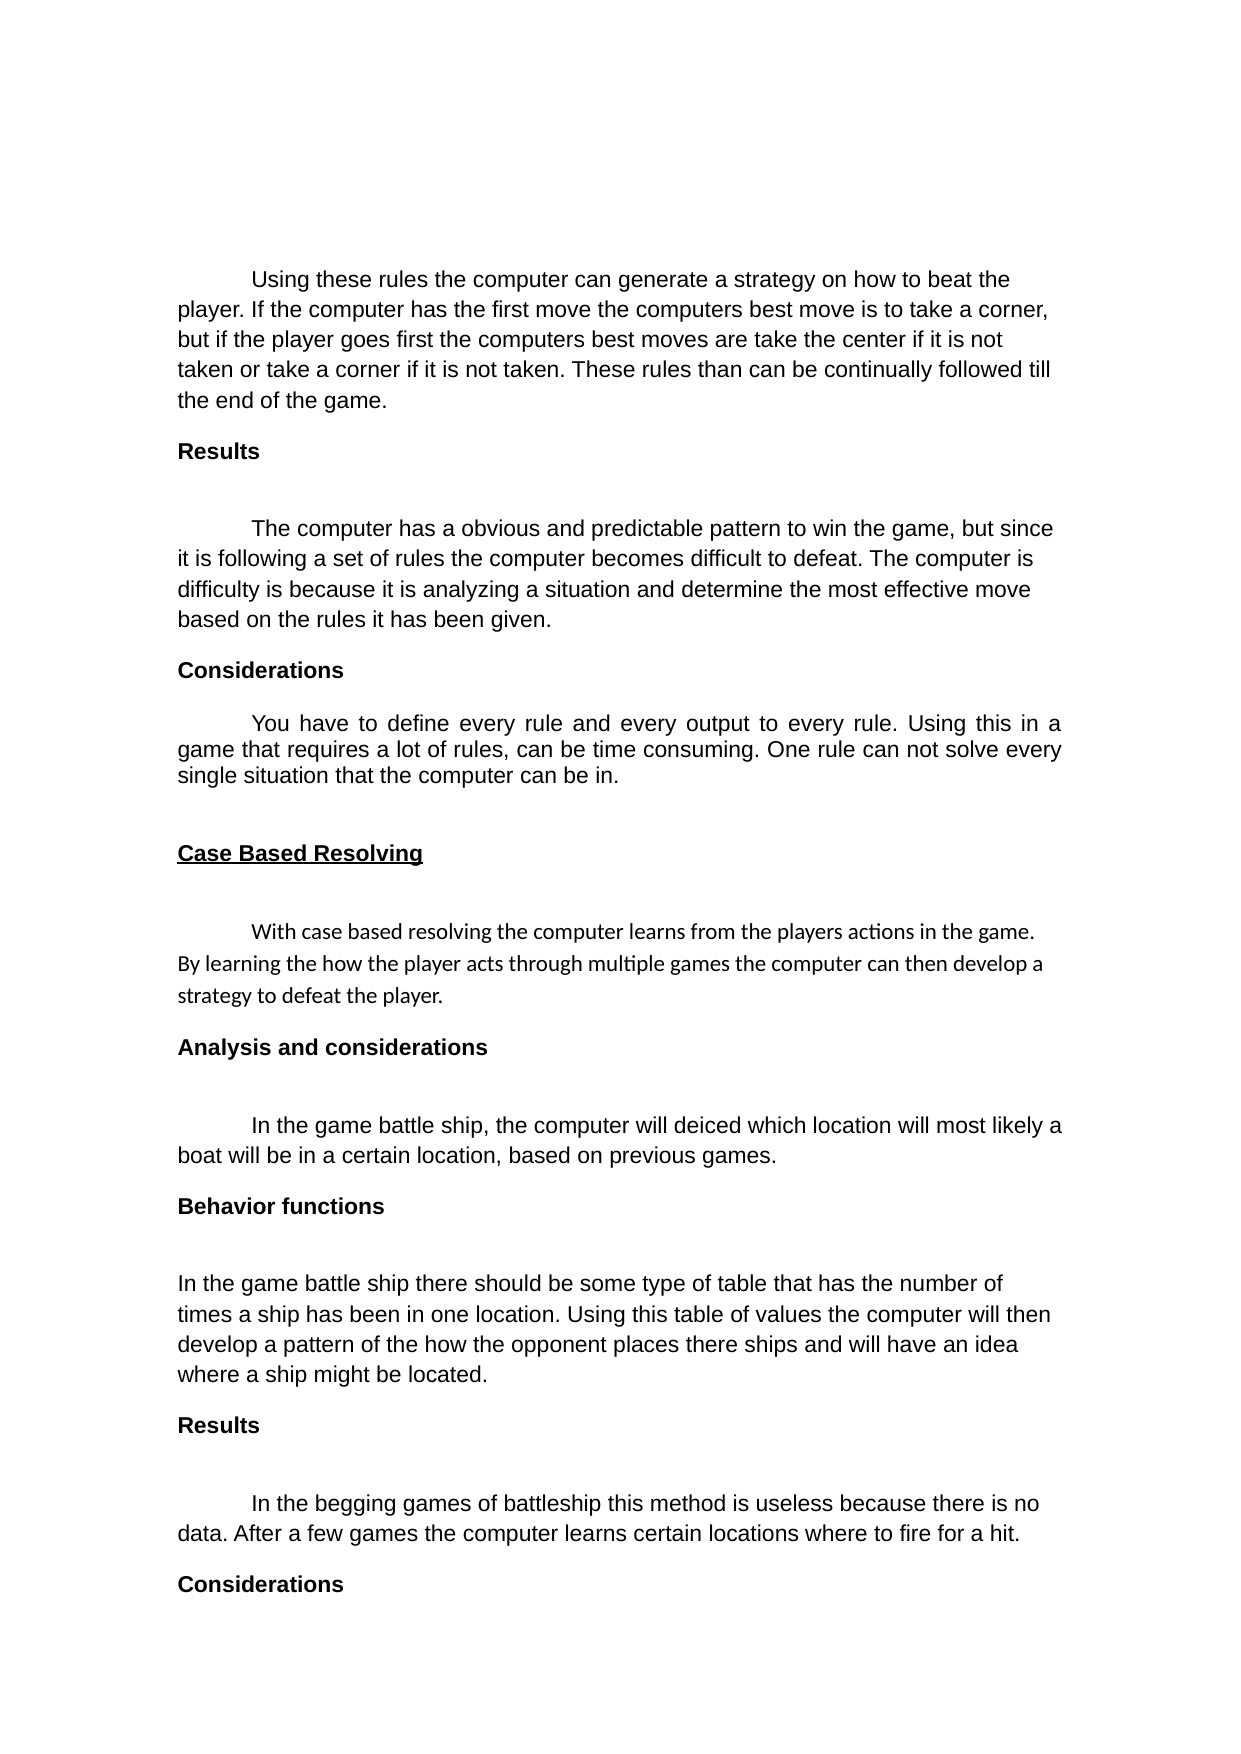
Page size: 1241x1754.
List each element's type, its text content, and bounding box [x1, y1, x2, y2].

text In the game battle ship, the computer will deiced which location will most likely a boat will be in a certain location, based on previous games. [177, 1112, 1063, 1168]
text Considerations [177, 1571, 1063, 1597]
text Case Based Resolving [177, 839, 1063, 866]
text With case based resolving the computer learns from the players actions in the game. By learning the how the player acts through multiple games the computer can then develop a strategy to defeat the player. [177, 917, 1063, 1009]
text Behavior functions [177, 1193, 1063, 1219]
text In the begging games of battleship this method is useless because there is no data. After a few games the computer learns certain locations where to fire for a hit. [177, 1489, 1063, 1546]
text In the game battle ship there should be some type of table that has the number of times a ship has been in one location. Using this table of values the computer will then develop a pattern of the how the opponent places there ships and will have an idea where a ship might be located. [177, 1270, 1063, 1387]
text Using these rules the computer can generate a strategy on how to beat the player. If the computer has the first move the computers best move is to take a corner, but if the player goes first the computers best moves are take the center if it is not taken or take a corner if it is not taken. These rules than can be continually followed till the end of the game. [177, 266, 1063, 413]
text Considerations [177, 657, 1063, 683]
text The computer has a obvious and predictable pattern to win the game, but since it is following a set of rules the computer becomes difficult to defeat. The computer is difficulty is because it is analyzing a situation and determine the most effective move based on the rules it has been given. [177, 515, 1063, 632]
text You have to define every rule and every output to every rule. Using this in a game that requires a lot of rules, can be time consuming. One rule can not solve every single situation that the computer can be in. [177, 709, 1063, 788]
text Analysis and considerations [177, 1034, 1063, 1061]
text Results [177, 438, 1063, 464]
text Results [177, 1412, 1063, 1438]
